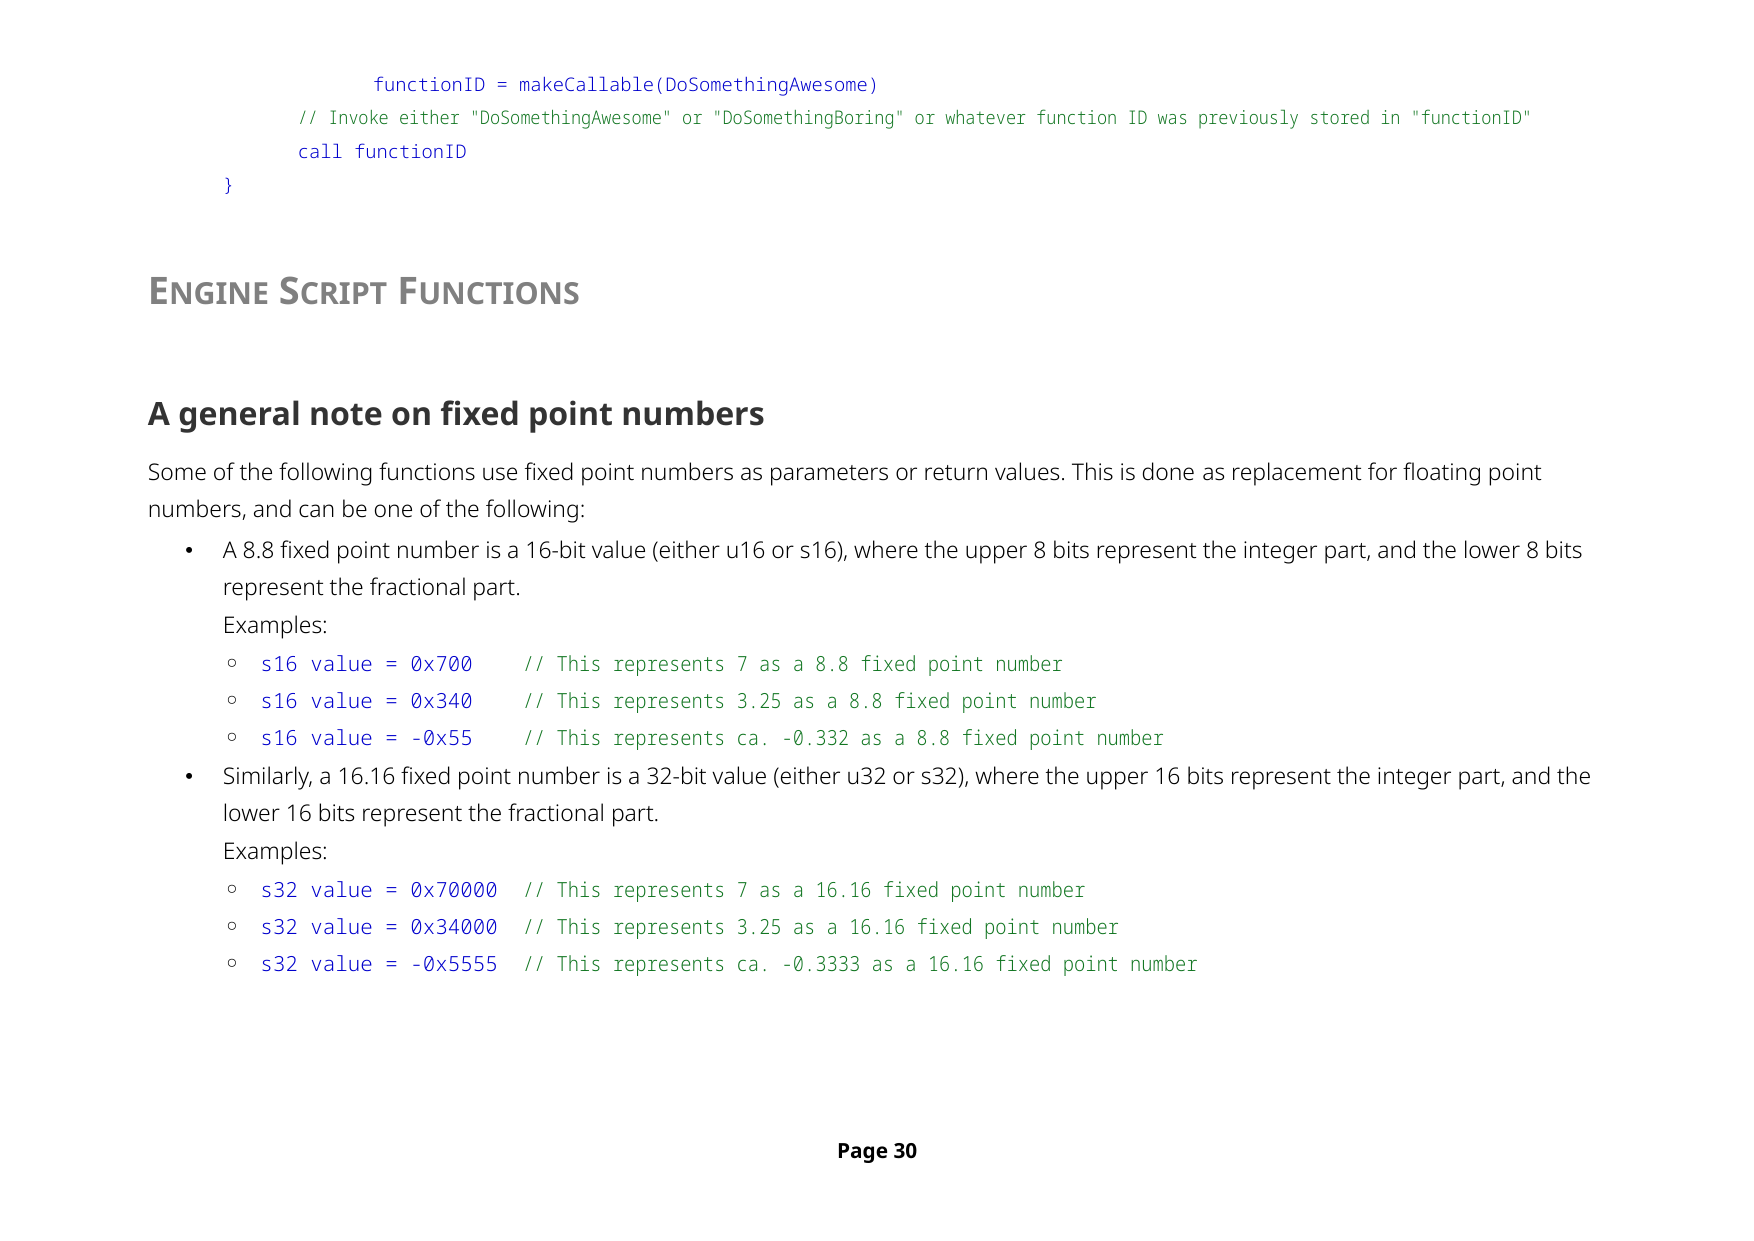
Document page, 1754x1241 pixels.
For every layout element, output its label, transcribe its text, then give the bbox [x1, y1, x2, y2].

text } [148, 171, 1606, 197]
list A 8.8 fixed point number is a 16-bit value (either u16 or s16), where the upper 8 bits represent the integer part, and the lower 8 bits represent the fractional part. Examples: [185, 533, 1606, 640]
text // Invoke either "DoSomethingAwesome" or "DoSomethingBoring" or whatever function ID was previously stored in "functionID" [148, 104, 1606, 130]
list s32 value = 0x70000 // This represents 7 as a 16.16 fixed point number [223, 875, 1606, 904]
list s16 value = 0x340 // This represents 3.25 as a 8.8 fixed point number [223, 686, 1606, 714]
text functionID = makeCallable(DoSomethingAwesome) [148, 71, 1606, 96]
subtitle Engine Script Functions [148, 264, 1606, 316]
list Similarly, a 16.16 fixed point number is a 32-bit value (either u32 or s32), where the upper 16 bits represent the integer part, and the lower 16 bits represent the fractional part. Examples: [185, 760, 1606, 866]
subtitle A general note on fixed point numbers [148, 391, 1606, 434]
list s32 value = 0x34000 // This represents 3.25 as a 16.16 fixed point number [223, 912, 1606, 941]
list s32 value = -0x5555 // This represents ca. -0.3333 as a 16.16 fixed point number [223, 949, 1606, 978]
text Some of the following functions use fixed point numbers as parameters or return values. This is done as replacement for floating point numbers, and can be one of the following: [148, 456, 1606, 524]
list s16 value = 0x700 // This represents 7 as a 8.8 fixed point number [223, 649, 1606, 677]
list s16 value = -0x55 // This represents ca. -0.332 as a 8.8 fixed point number [223, 723, 1606, 751]
text call functionID [148, 138, 1606, 163]
